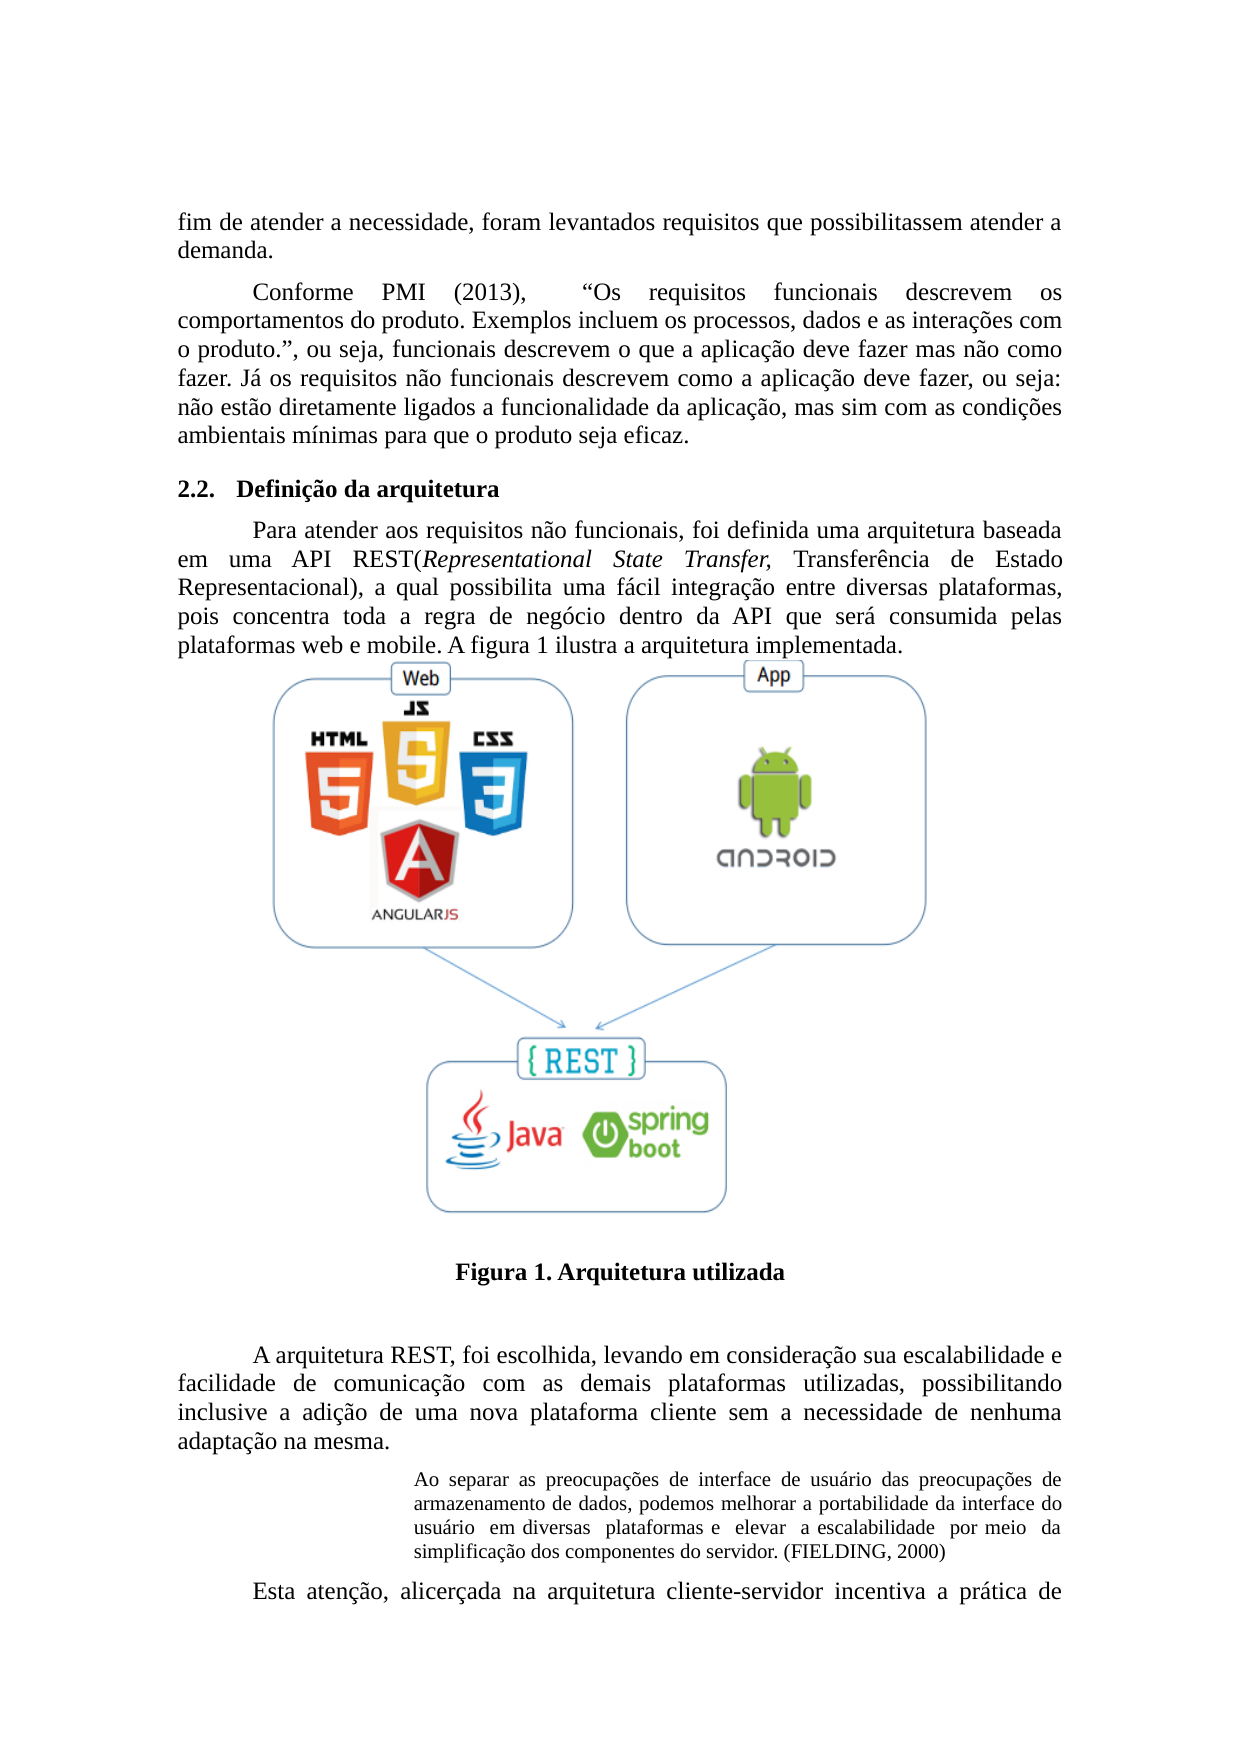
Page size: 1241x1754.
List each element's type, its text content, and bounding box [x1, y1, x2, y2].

text A arquitetura REST, foi escolhida, levando em consideração sua escalabilidade e facilidade de comunicação com as demais plataformas utilizadas, possibilitando inclusive a adição de uma nova plataforma cliente sem a necessidade de nenhuma adaptação na mesma. [177, 1340, 1063, 1455]
text Esta atenção, alicerçada na arquitetura cliente-servidor incentiva a prática de [177, 1576, 1063, 1604]
text Ao separar as preocupações de interface de usuário das preocupações de armazenamento de dados, podemos melhorar a portabilidade da interface do usuário em diversas plataformas e elevar a escalabilidade por meio da simplificação dos componentes do servidor. (FIELDING, 2000) [413, 1467, 1063, 1563]
text fim de atender a necessidade, foram levantados requisitos que possibilitassem atender a demanda. [177, 207, 1063, 264]
text Para atender aos requisitos não funcionais, foi definida uma arquitetura baseada em uma API REST(Representational State Transfer, Transferência de Estado Representacional), a qual possibilita uma fácil integração entre diversas plataformas, pois concentra toda a regra de negócio dentro da API que será consumida pelas plataformas web e mobile. A figura 1 ilustra a arquitetura implementada. [177, 515, 1063, 659]
text Conforme PMI (2013), “Os requisitos funcionais descrevem os comportamentos do produto. Exemplos incluem os processos, dados e as interações com o produto.”, ou seja, funcionais descrevem o que a aplicação deve fazer mas não como fazer. Já os requisitos não funcionais descrevem como a aplicação deve fazer, ou seja: não estão diretamente ligados a funcionalidade da aplicação, mas sim com as condições ambientais mínimas para que o produto seja eficaz. [177, 277, 1063, 449]
title Definição da arquitetura [177, 474, 1063, 503]
text Figura 1. Arquitetura utilizada [177, 1257, 1063, 1286]
